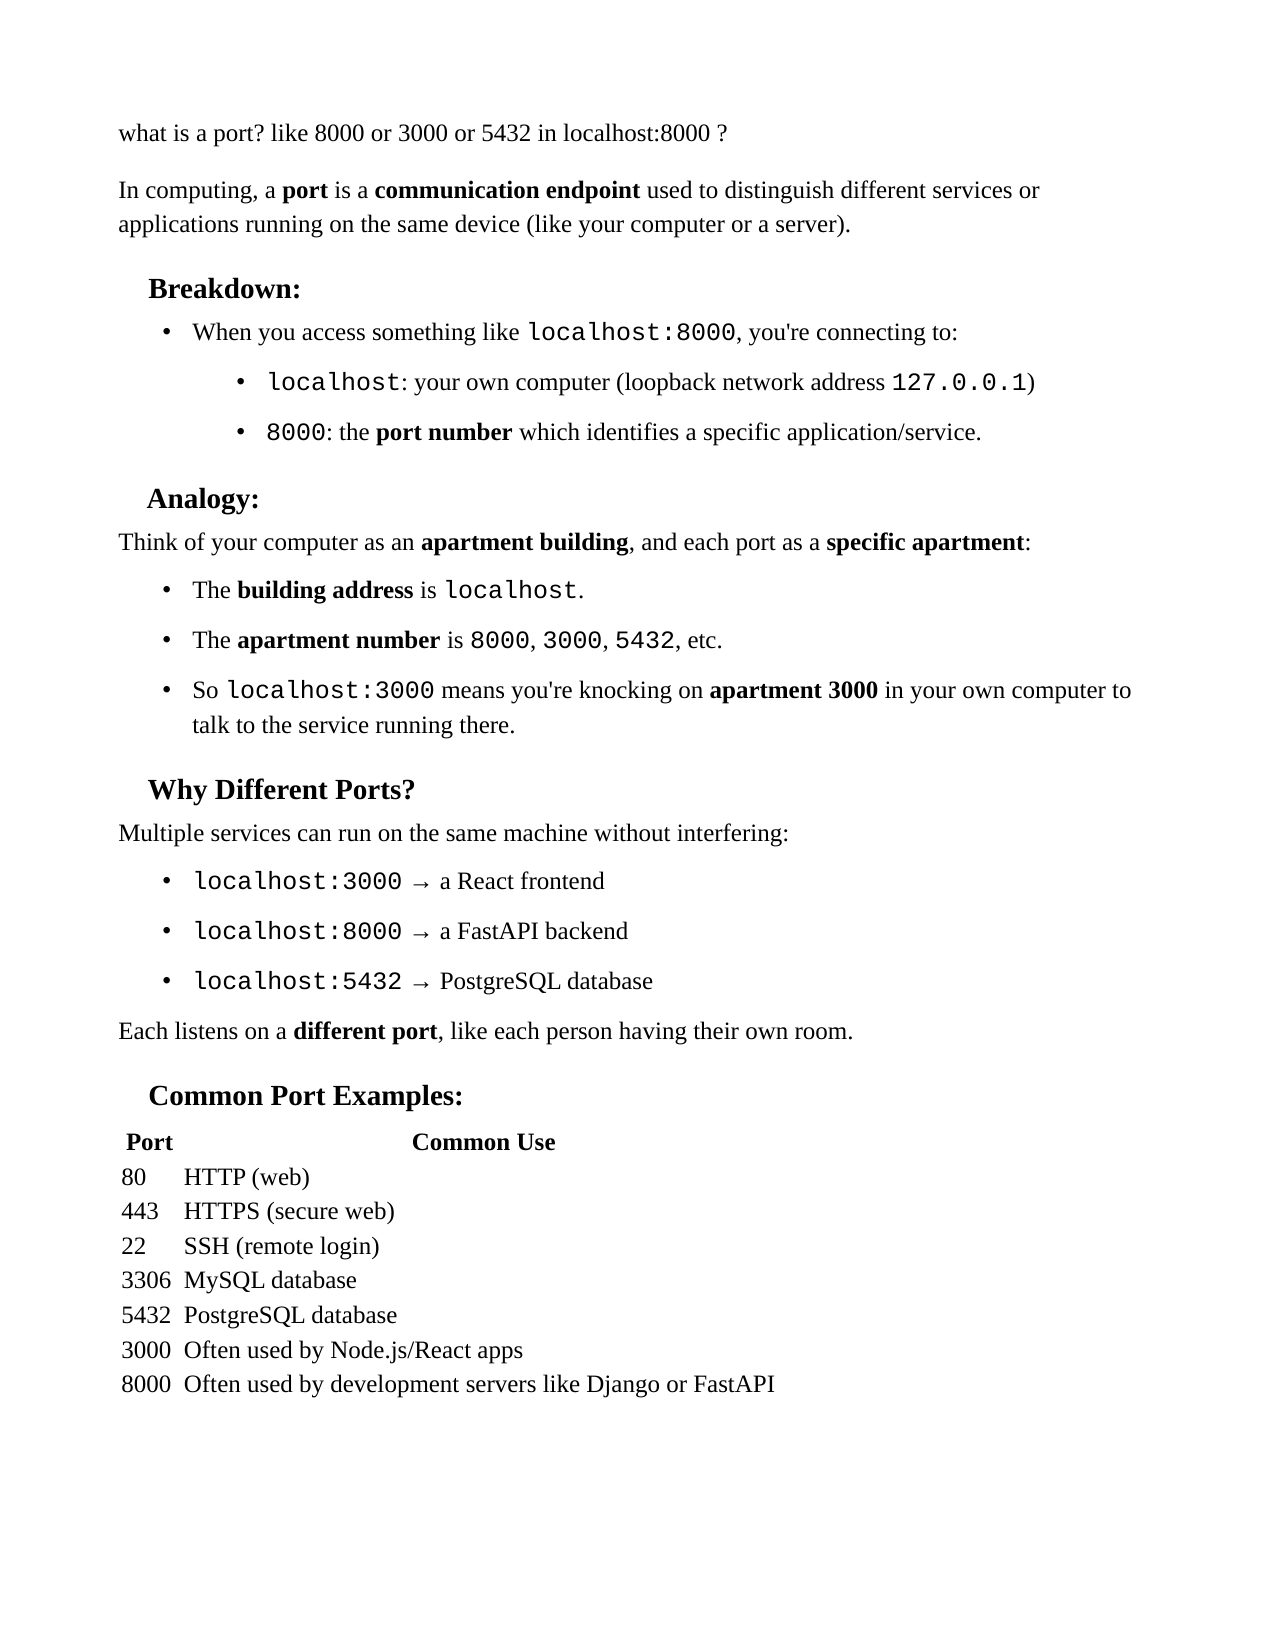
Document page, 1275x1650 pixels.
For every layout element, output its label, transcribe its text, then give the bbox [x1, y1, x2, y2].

text Each listens on a different port, like each person having their own room. [118, 1016, 1157, 1045]
list The apartment number is 8000, 3000, 5432, etc. [162, 625, 1157, 656]
list 8000: the port number which identifies a specific application/service. [236, 417, 1157, 448]
table_cell SSH (remote login) [181, 1228, 786, 1263]
list localhost:8000 → a FastAPI backend [162, 916, 1157, 947]
table_cell 3000 [118, 1332, 181, 1366]
table_cell 22 [118, 1228, 181, 1263]
table_cell 3306 [118, 1263, 181, 1297]
table_cell 80 [118, 1159, 181, 1193]
table_cell Often used by Node.js/React apps [181, 1332, 786, 1366]
table_cell MySQL database [181, 1263, 786, 1297]
table_cell Often used by development servers like Django or FastAPI [181, 1366, 786, 1401]
subtitle 🔌 Analogy: [118, 481, 1157, 515]
list So localhost:3000 means you're knocking on apartment 3000 in your own computer to talk to the service running there. [162, 675, 1157, 739]
table_header Common Use [181, 1124, 786, 1159]
text what is a port? like 8000 or 3000 or 5432 in localhost:8000 ? [118, 118, 1157, 147]
subtitle 💡 Breakdown: [118, 271, 1157, 304]
table_cell 443 [118, 1194, 181, 1228]
list When you access something like localhost:8000, you're connecting to: [162, 317, 1157, 348]
table_cell HTTPS (secure web) [181, 1194, 786, 1228]
text Think of your computer as an apartment building, and each port as a specific apartment: [118, 527, 1157, 556]
list localhost:3000 → a React frontend [162, 866, 1157, 897]
list The building address is localhost. [162, 575, 1157, 606]
table_cell PostgreSQL database [181, 1297, 786, 1332]
text In computing, a port is a communication endpoint used to distinguish different services or applications running on the same device (like your computer or a server). [118, 176, 1157, 237]
list localhost: your own computer (loopback network address 127.0.0.1) [236, 367, 1157, 398]
table_header Port [118, 1124, 181, 1159]
subtitle 🎯 Common Port Examples: [118, 1078, 1157, 1112]
text Multiple services can run on the same machine without interfering: [118, 818, 1157, 847]
table_cell 8000 [118, 1366, 181, 1401]
table_cell 5432 [118, 1297, 181, 1332]
subtitle 🧠 Why Different Ports? [118, 772, 1157, 806]
table_cell HTTP (web) [181, 1159, 786, 1193]
list localhost:5432 → PostgreSQL database [162, 966, 1157, 997]
